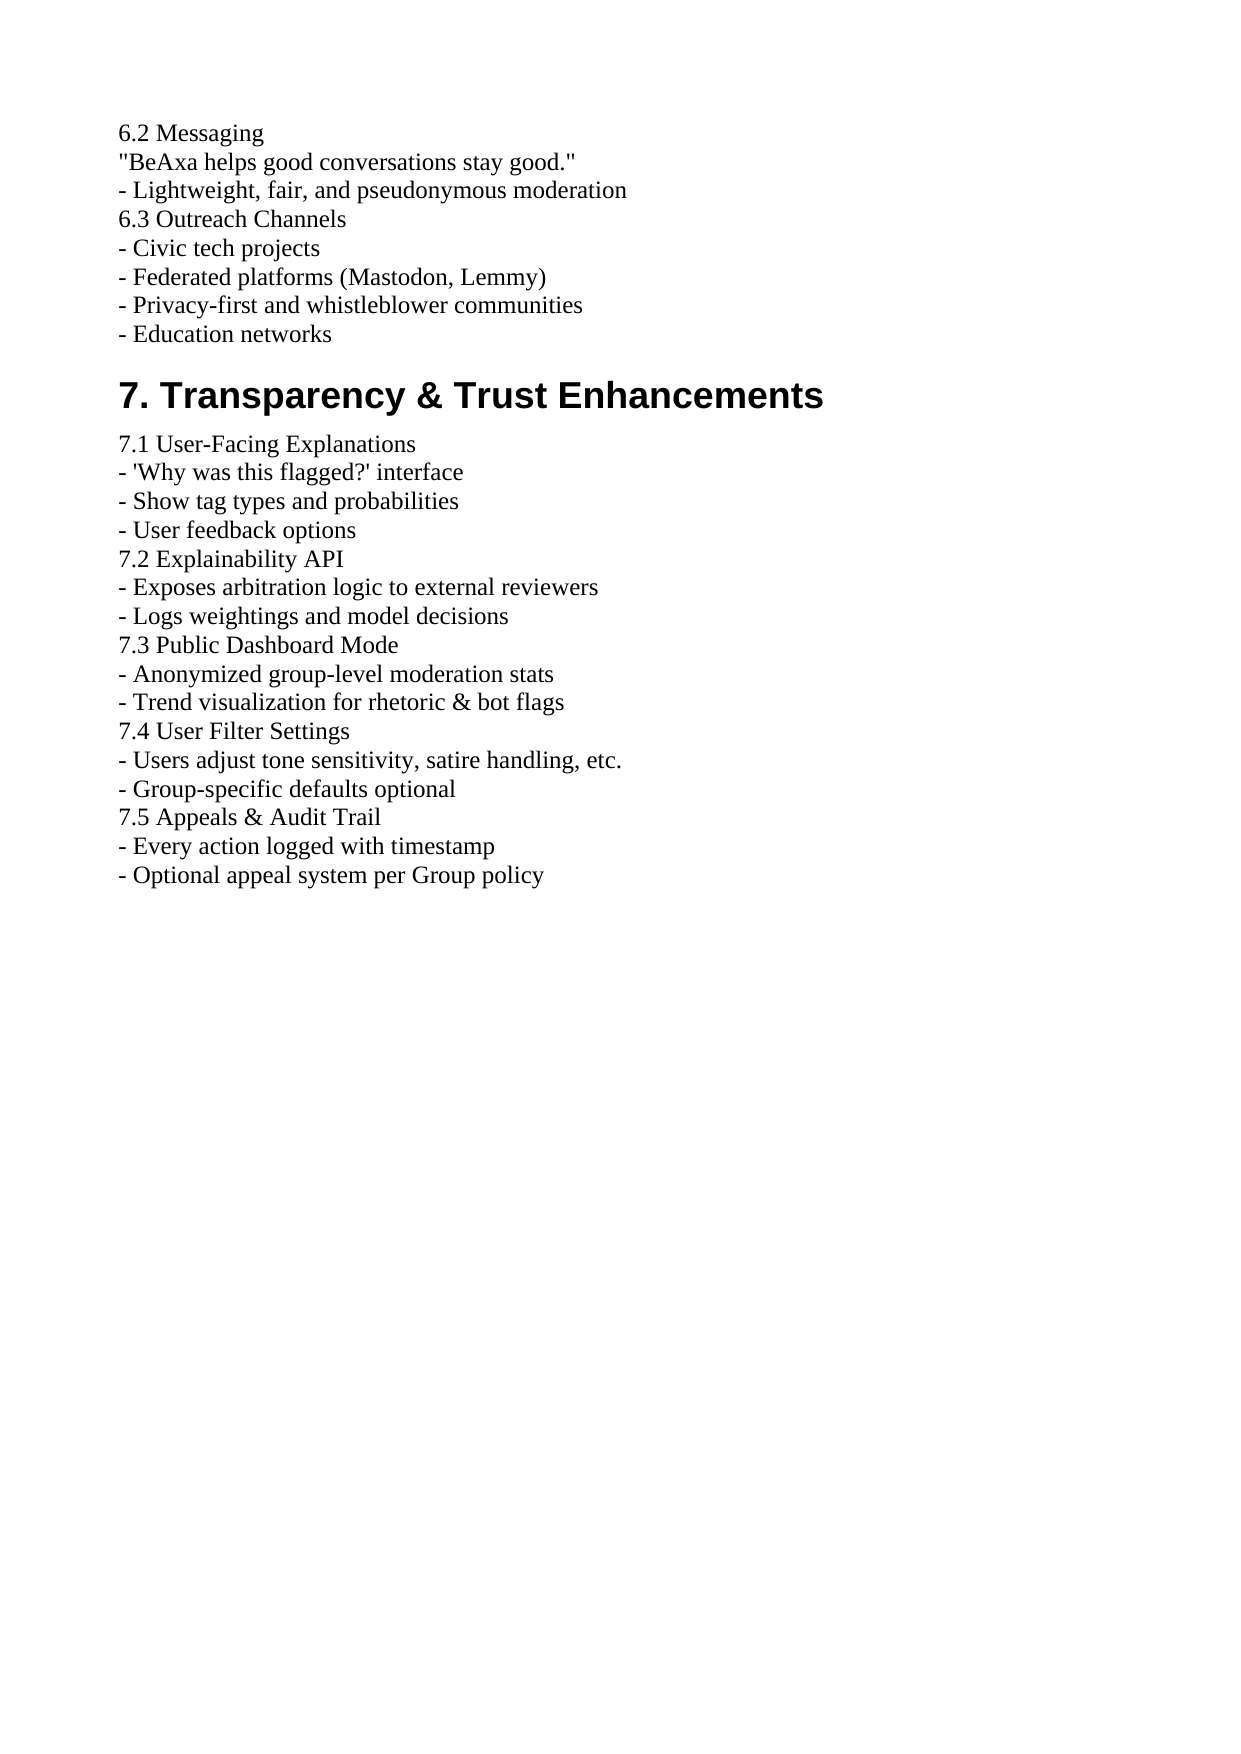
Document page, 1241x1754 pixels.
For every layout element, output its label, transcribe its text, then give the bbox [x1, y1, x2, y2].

text - Group-specific defaults optional [118, 377, 1122, 406]
text - Trend visualization for rhetoric & bot flags [118, 291, 1122, 319]
text 7.4 User Filter Settings [118, 319, 1122, 348]
text 7.5 Appeals & Audit Trail [118, 406, 1122, 434]
text - User feedback options [118, 118, 1122, 147]
text 7.3 Public Dashboard Mode [118, 233, 1122, 262]
text - Users adjust tone sensitivity, satire handling, etc. [118, 348, 1122, 377]
text - Exposes arbitration logic to external reviewers [118, 176, 1122, 204]
text - Anonymized group-level moderation stats [118, 262, 1122, 291]
text - Optional appeal system per Group policy [118, 463, 1122, 492]
text - Logs weightings and model decisions [118, 204, 1122, 233]
text - Every action logged with timestamp [118, 434, 1122, 463]
text 7.2 Explainability API [118, 147, 1122, 176]
